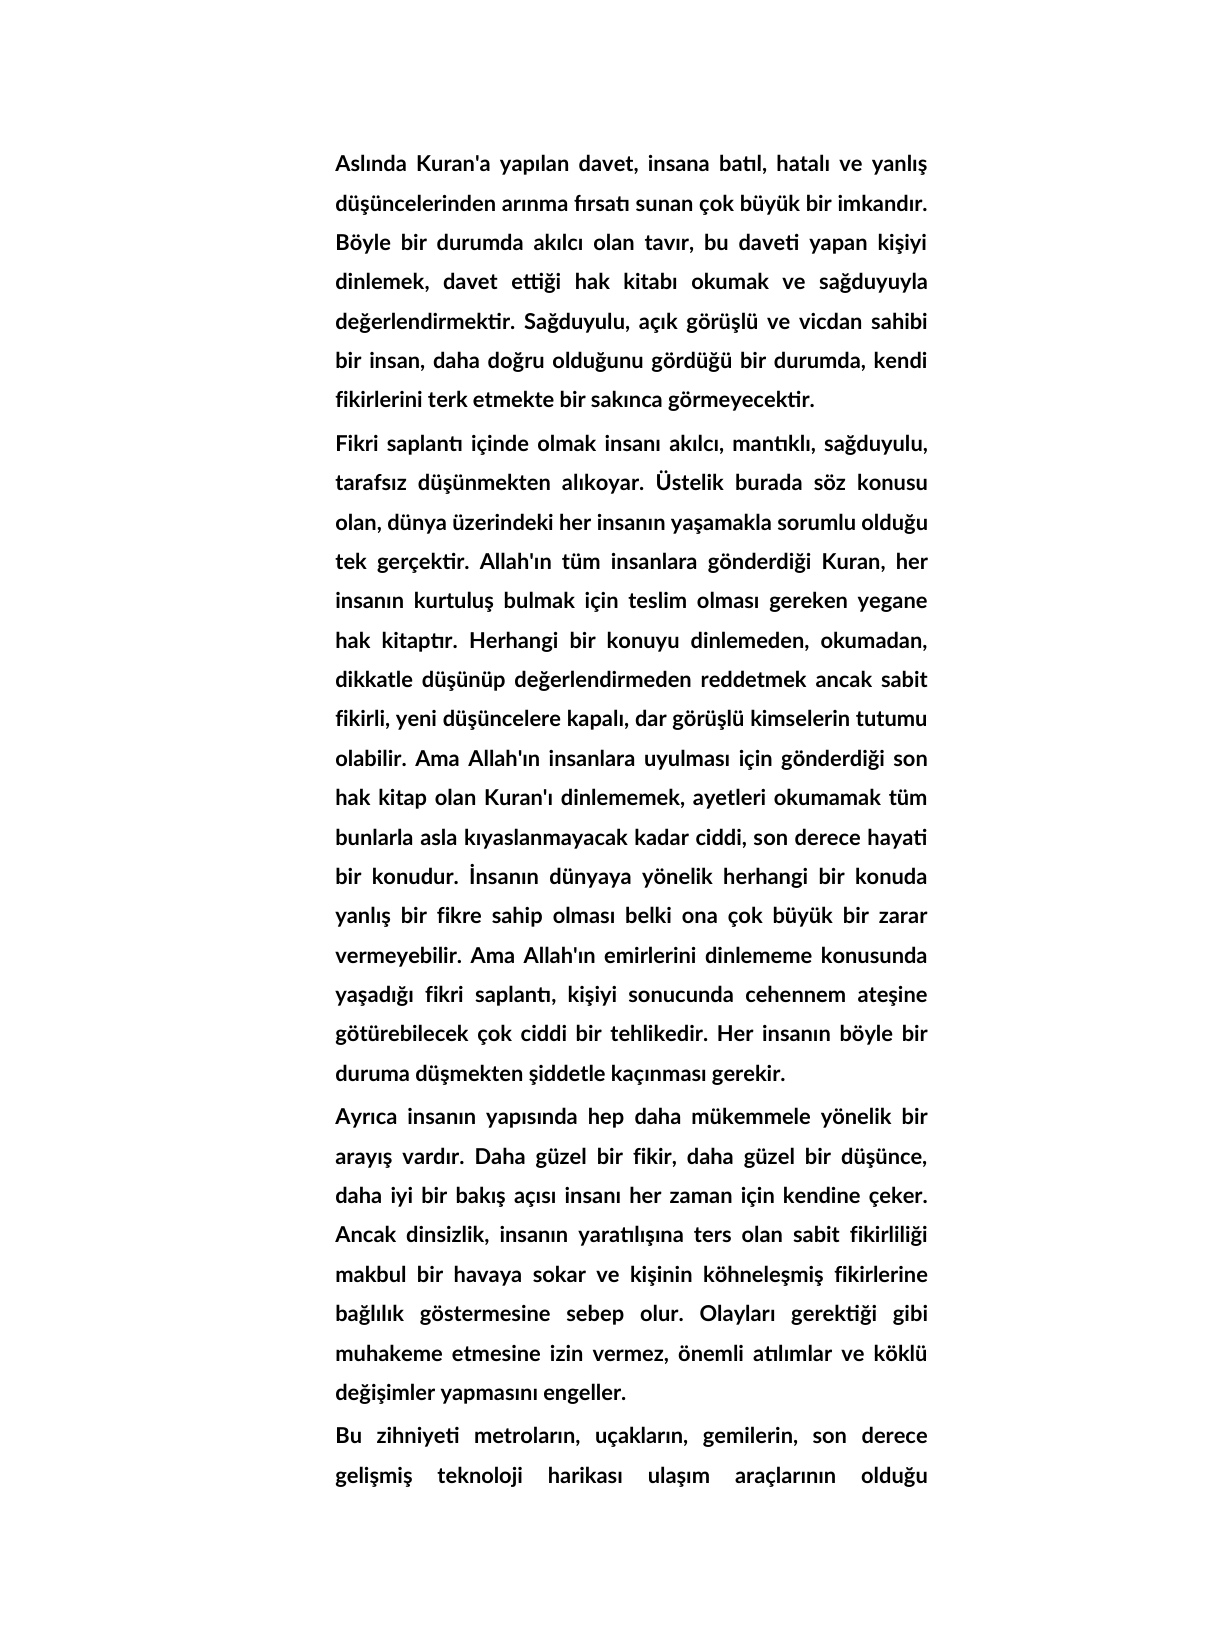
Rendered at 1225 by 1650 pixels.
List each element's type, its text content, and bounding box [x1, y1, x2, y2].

text Bu zihniyeti metroların, uçakların, gemilerin, son derece gelişmiş teknoloji harikası ulaşım araçlarının olduğu [335, 1422, 928, 1488]
text Ayrıca insanın yapısında hep daha mükemmele yönelik bir arayış vardır. Daha güzel bir fikir, daha güzel bir düşünce, daha iyi bir bakış açısı insanı her zaman için kendine çeker. Ancak dinsizlik, insanın yaratılışına ters olan sabit fikirliliği makbul bir havaya sokar ve kişinin köhneleşmiş fikirlerine bağlılık göstermesine sebep olur. Olayları gerektiği gibi muhakeme etmesine izin vermez, önemli atılımlar ve köklü değişimler yapmasını engeller. [335, 1103, 928, 1405]
text Fikri saplantı içinde olmak insanı akılcı, mantıklı, sağduyulu, tarafsız düşünmekten alıkoyar. Üstelik burada söz konusu olan, dünya üzerindeki her insanın yaşamakla sorumlu olduğu tek gerçektir. Allah'ın tüm insanlara gönderdiği Kuran, her insanın kurtuluş bulmak için teslim olması gereken yegane hak kitaptır. Herhangi bir konuyu dinlemeden, okumadan, dikkatle düşünüp değerlendirmeden reddetmek ancak sabit fikirli, yeni düşüncelere kapalı, dar görüşlü kimselerin tutumu olabilir. Ama Allah'ın insanlara uyulması için gönderdiği son hak kitap olan Kuran'ı dinlememek, ayetleri okumamak tüm bunlarla asla kıyaslanmayacak kadar ciddi, son derece hayati bir konudur. İnsanın dünyaya yönelik herhangi bir konuda yanlış bir fikre sahip olması belki ona çok büyük bir zarar vermeyebilir. Ama Allah'ın emirlerini dinlememe konusunda yaşadığı fikri saplantı, kişiyi sonucunda cehennem ateşine götürebilecek çok ciddi bir tehlikedir. Her insanın böyle bir duruma düşmekten şiddetle kaçınması gerekir. [335, 430, 928, 1086]
text Aslında Kuran'a yapılan davet, insana batıl, hatalı ve yanlış düşüncelerinden arınma fırsatı sunan çok büyük bir imkandır. Böyle bir durumda akılcı olan tavır, bu daveti yapan kişiyi dinlemek, davet ettiği hak kitabı okumak ve sağduyuyla değerlendirmektir. Sağduyulu, açık görüşlü ve vicdan sahibi bir insan, daha doğru olduğunu gördüğü bir durumda, kendi fikirlerini terk etmekte bir sakınca görmeyecektir. [335, 150, 928, 412]
